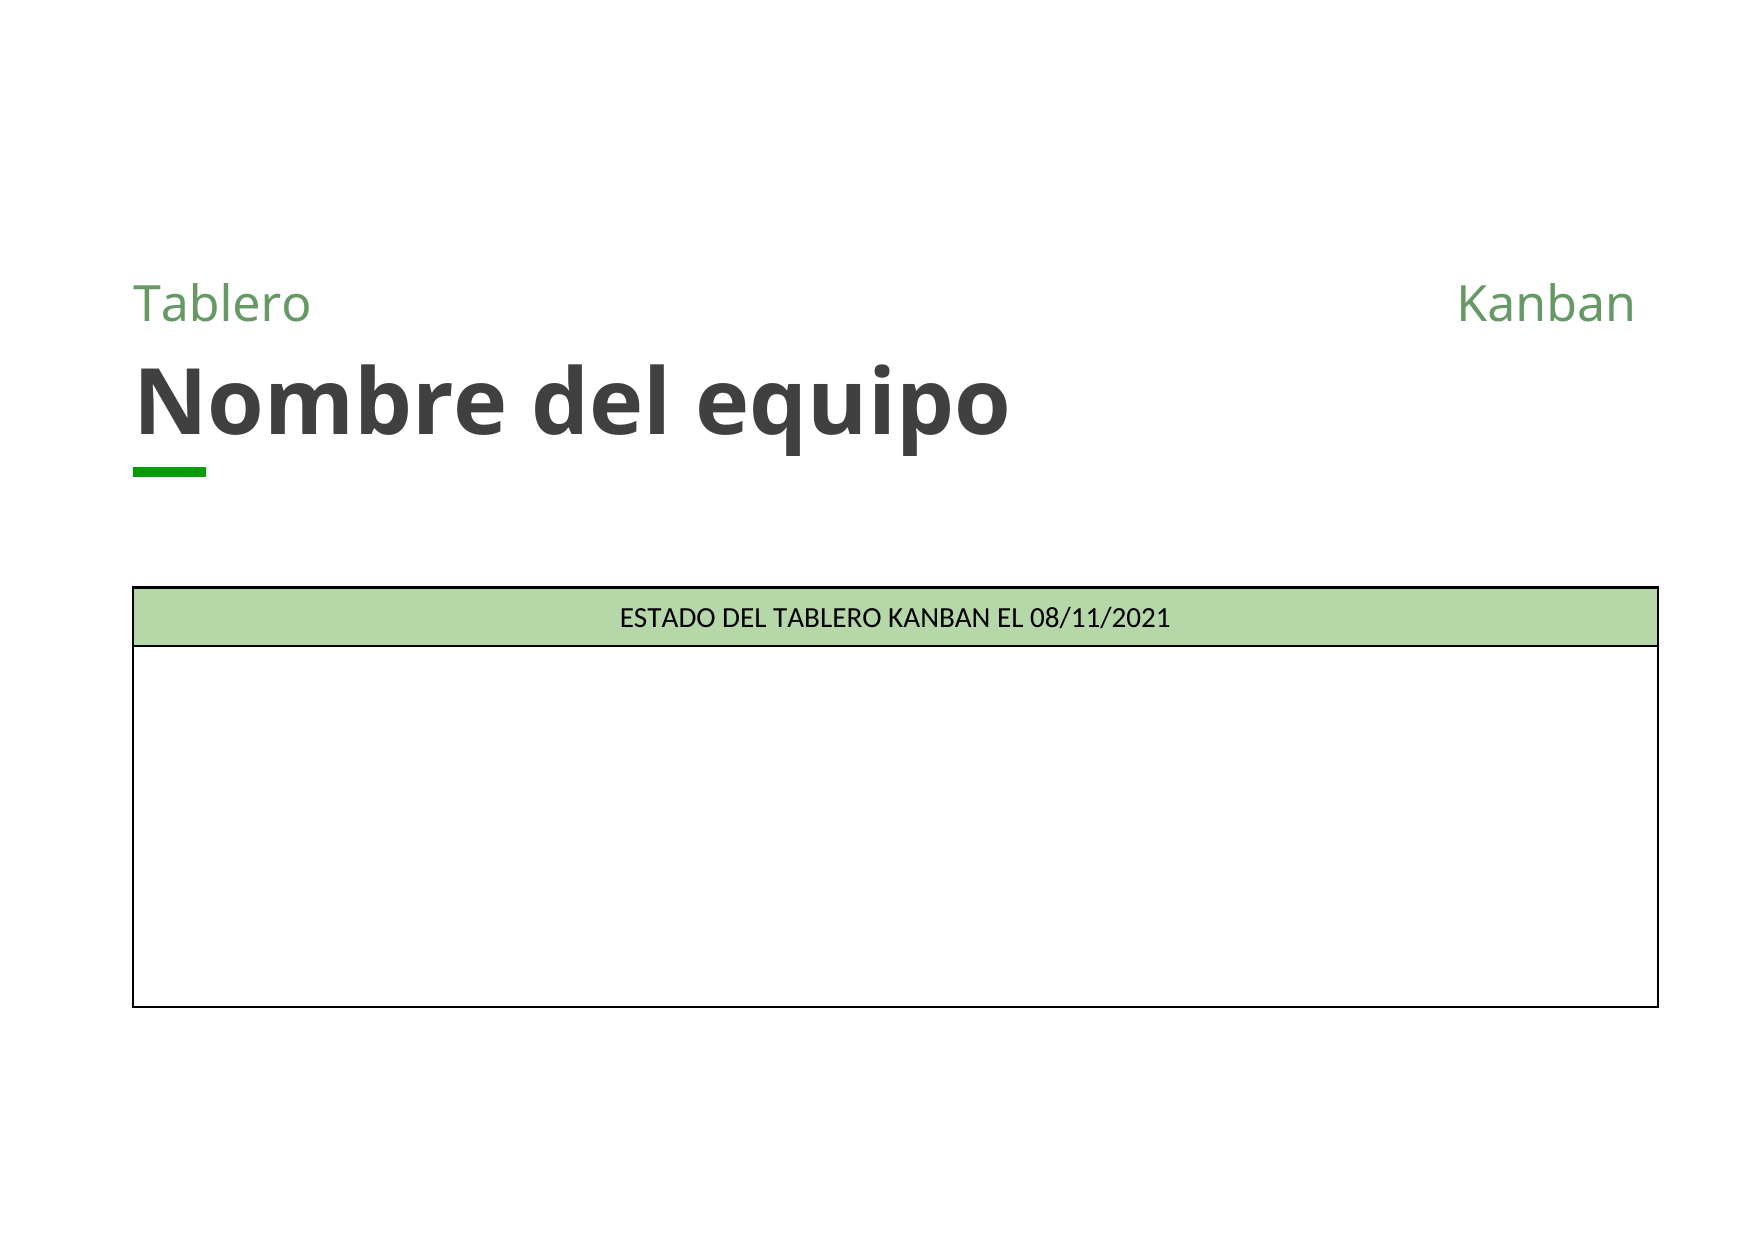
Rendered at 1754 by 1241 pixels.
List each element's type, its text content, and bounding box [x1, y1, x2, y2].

picture [132, 467, 207, 477]
title Tablero Kanban Nombre del equipo [133, 268, 1636, 461]
table_cell [134, 647, 1657, 1006]
table_header ESTADO DEL TABLERO KANBAN EL 08/11/2021 [134, 589, 1657, 645]
